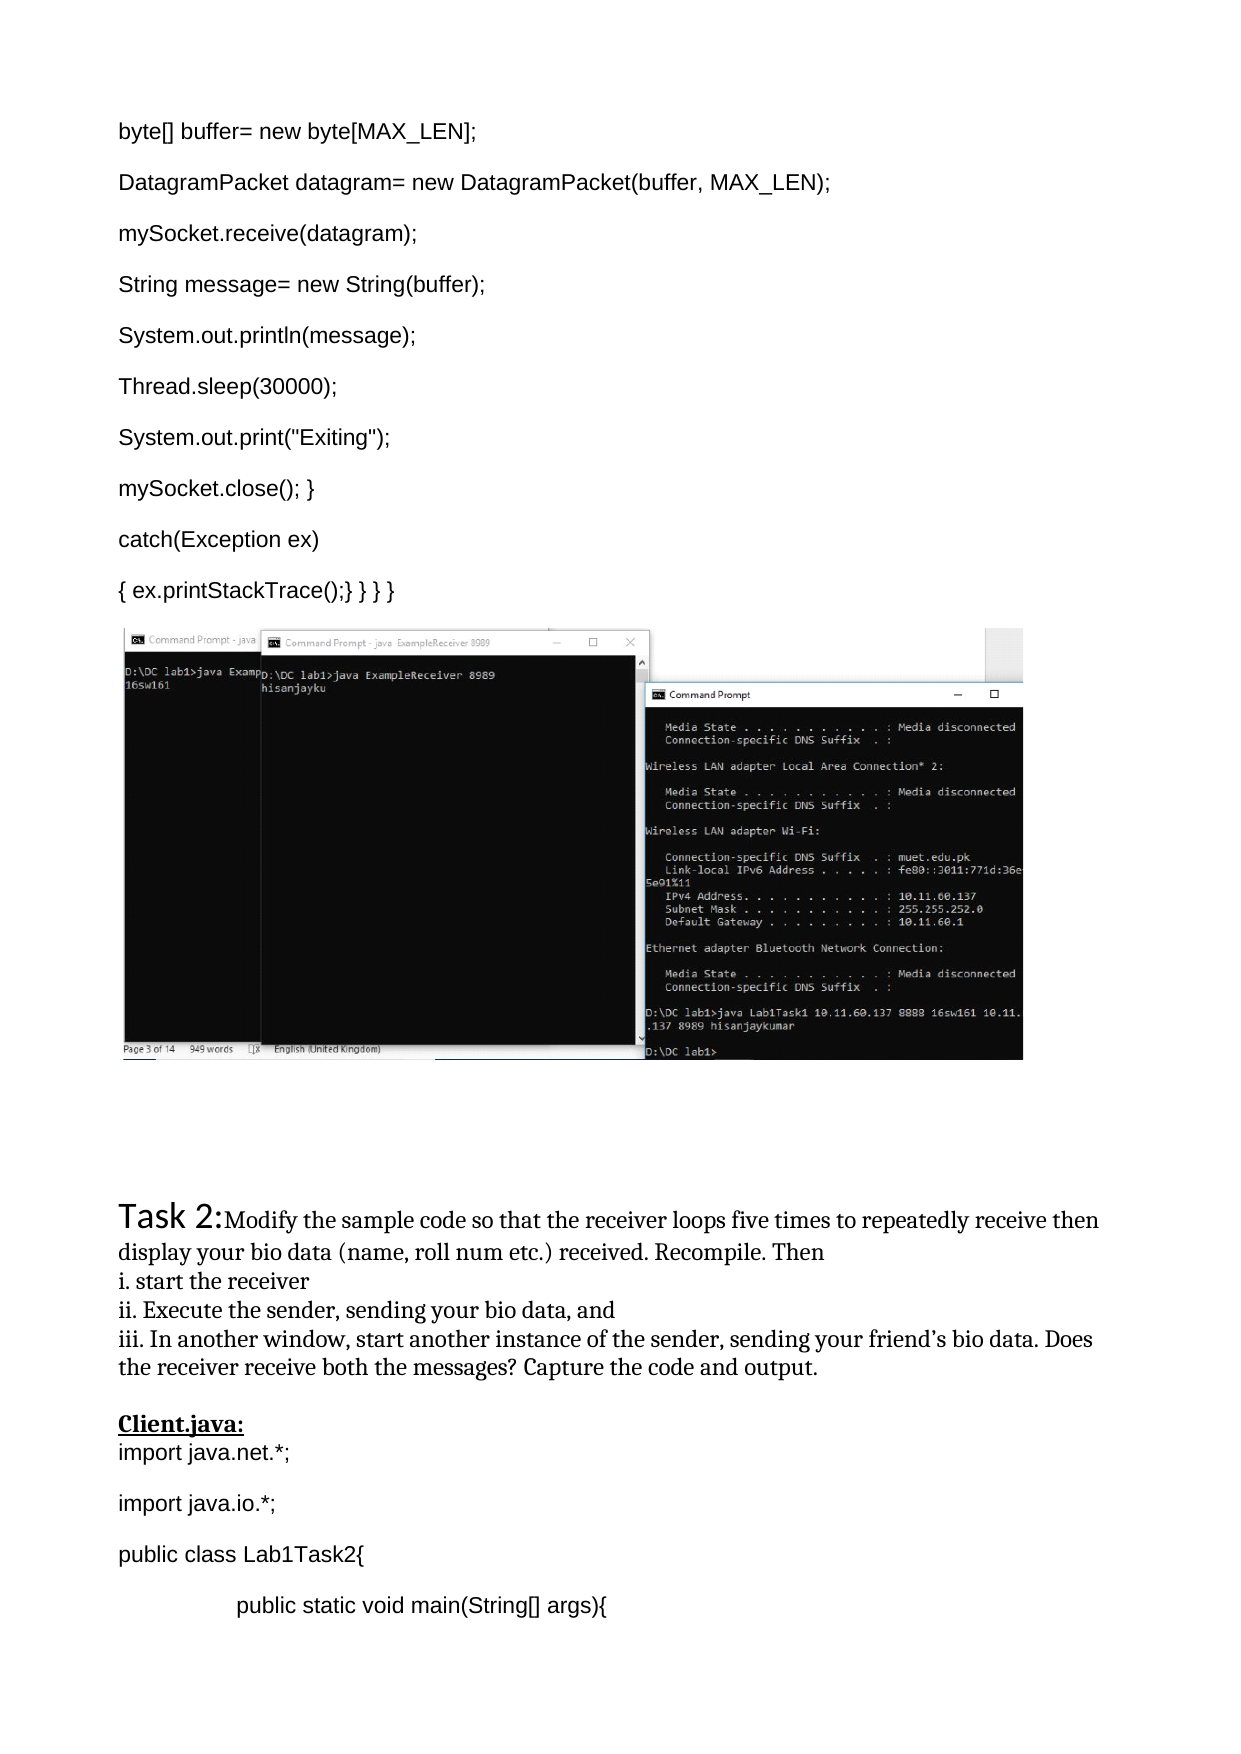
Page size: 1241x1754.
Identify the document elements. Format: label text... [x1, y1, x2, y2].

text { ex.printStackTrace();} } } } [118, 577, 1122, 604]
text import java.net.*; [118, 1439, 1122, 1465]
text import java.io.*; [118, 1490, 1122, 1516]
text mySocket.close(); } [118, 475, 1122, 502]
text Task 2:Modify the sample code so that the receiver loops five times to repeatedly receive then display your bio data (name, roll num etc.) received. Recompile. Then i. start the receiver ii. Execute the sender, sending your bio data, and iii. In another window, start another instance of the sender, sending your friend’s bio data. Does the receiver receive both the messages? Capture the code and output. [118, 1192, 1122, 1382]
text Client.java: [118, 1410, 1122, 1439]
text System.out.print("Exiting"); [118, 424, 1122, 451]
text System.out.println(message); [118, 322, 1122, 349]
text mySocket.receive(datagram); [118, 220, 1122, 247]
text Thread.sleep(30000); [118, 373, 1122, 400]
text byte[] buffer= new byte[MAX_LEN]; [118, 118, 1122, 144]
text public static void main(String[] args){ [118, 1592, 1122, 1618]
text public class Lab1Task2{ [118, 1541, 1122, 1567]
text String message= new String(buffer); [118, 271, 1122, 298]
text DatagramPacket datagram= new DatagramPacket(buffer, MAX_LEN); [118, 169, 1122, 196]
text catch(Exception ex) [118, 526, 1122, 553]
